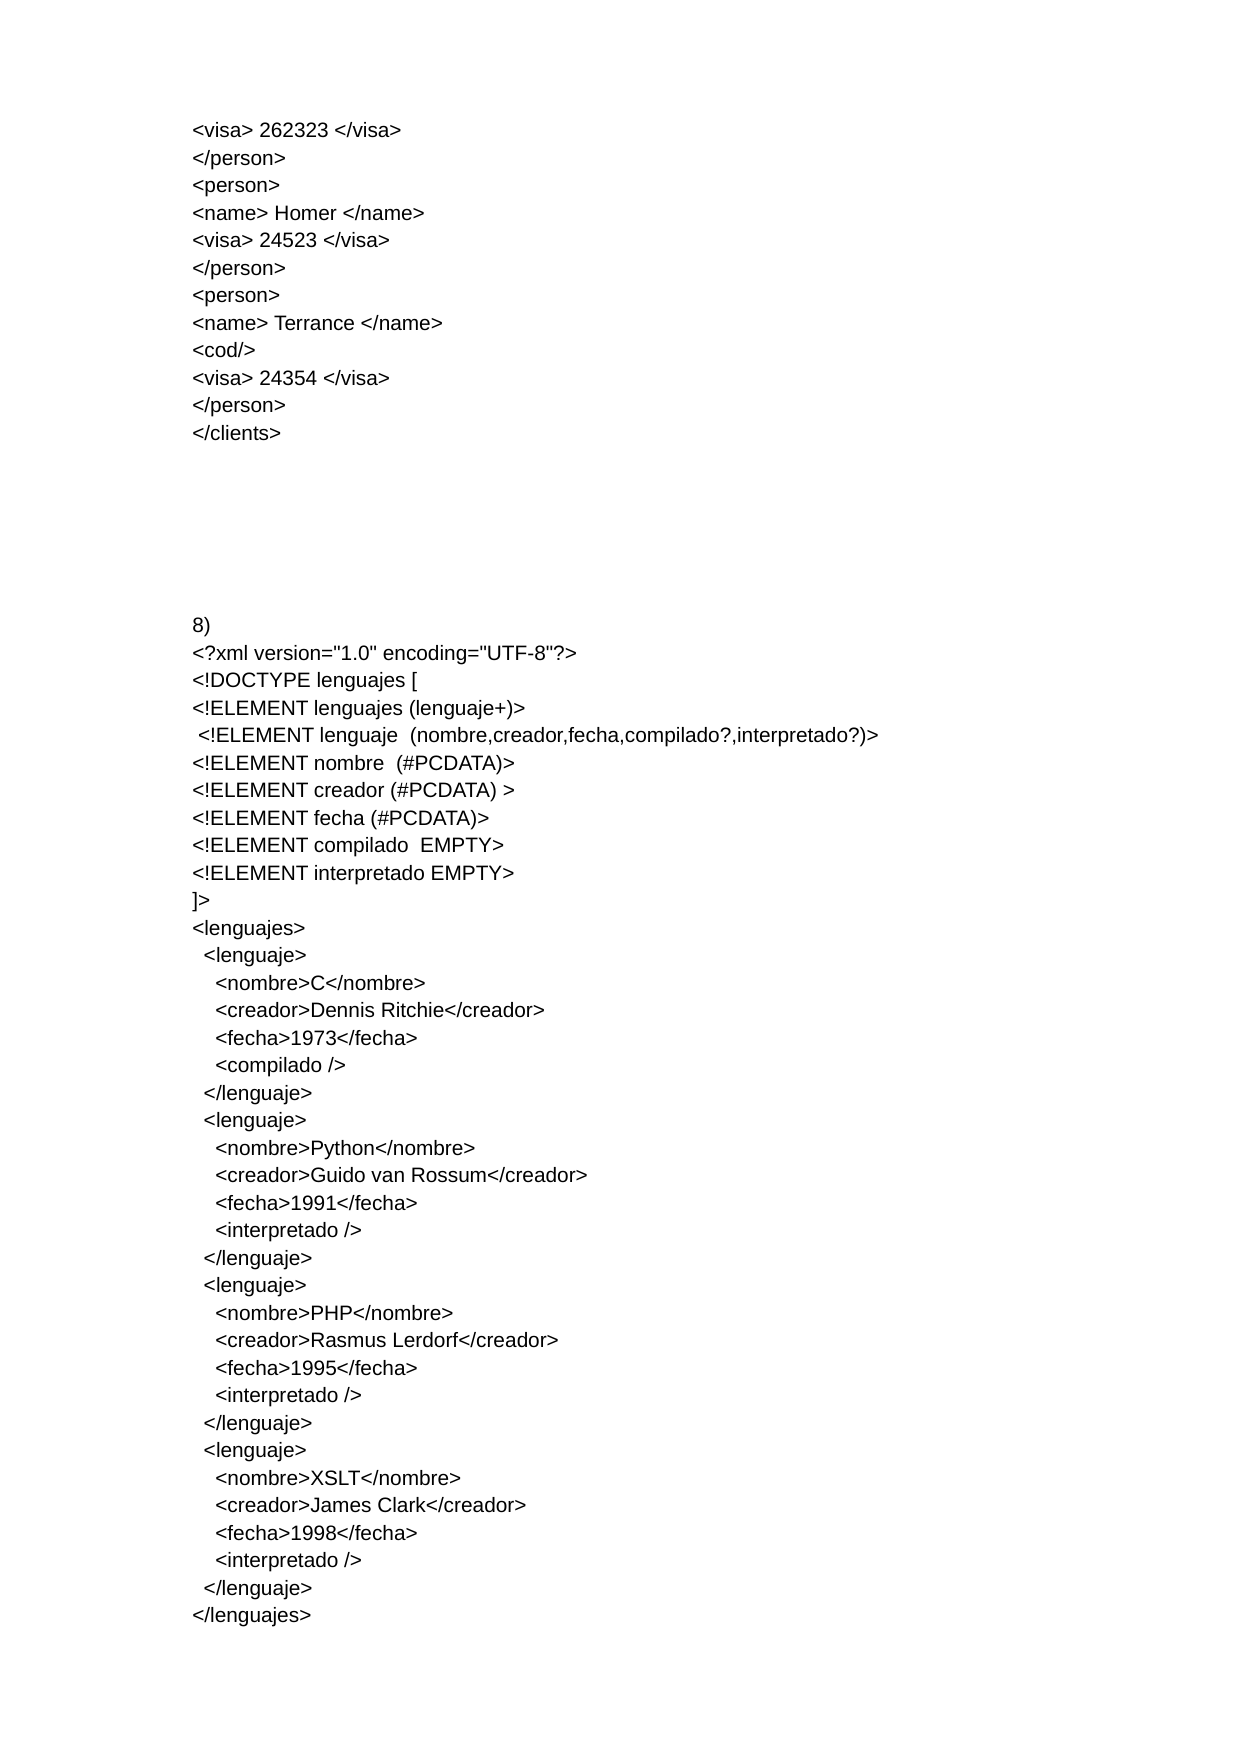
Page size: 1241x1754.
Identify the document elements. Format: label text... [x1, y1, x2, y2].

text <person> [192, 283, 1122, 307]
text <!ELEMENT nombre (#PCDATA)> [192, 751, 1122, 774]
text <!ELEMENT lenguaje (nombre,creador,fecha,compilado?,interpretado?)> [192, 723, 1122, 747]
text </clients> [192, 421, 1122, 444]
text 8) [192, 613, 1122, 637]
text <interpretado /> [192, 1218, 1122, 1242]
text <name> Homer </name> [192, 201, 1122, 224]
text <creador>Dennis Ritchie</creador> [192, 998, 1122, 1022]
text <fecha>1995</fecha> [192, 1356, 1122, 1379]
text <visa> 24354 </visa> [192, 366, 1122, 389]
text <fecha>1998</fecha> [192, 1521, 1122, 1544]
text <!ELEMENT lenguajes (lenguaje+)> [192, 696, 1122, 719]
text <!ELEMENT fecha (#PCDATA)> [192, 806, 1122, 829]
text <!ELEMENT compilado EMPTY> [192, 833, 1122, 857]
text </lenguaje> [192, 1411, 1122, 1434]
text <fecha>1973</fecha> [192, 1026, 1122, 1049]
text <visa> 262323 </visa> [192, 118, 1122, 142]
text <lenguajes> [192, 916, 1122, 939]
text <fecha>1991</fecha> [192, 1191, 1122, 1214]
text <compilado /> [192, 1053, 1122, 1077]
text <lenguaje> [192, 1438, 1122, 1462]
text </lenguajes> [192, 1603, 1122, 1627]
text </person> [192, 146, 1122, 169]
text </person> [192, 256, 1122, 279]
text <!ELEMENT interpretado EMPTY> [192, 861, 1122, 884]
text <!ELEMENT creador (#PCDATA) > [192, 778, 1122, 802]
text </person> [192, 393, 1122, 417]
text <name> Terrance </name> [192, 311, 1122, 334]
text <nombre>PHP</nombre> [192, 1301, 1122, 1324]
text <cod/> [192, 338, 1122, 362]
text <!DOCTYPE lenguajes [ [192, 668, 1122, 692]
text <lenguaje> [192, 1108, 1122, 1132]
text <nombre>XSLT</nombre> [192, 1466, 1122, 1489]
text <creador>James Clark</creador> [192, 1493, 1122, 1517]
text <creador>Guido van Rossum</creador> [192, 1163, 1122, 1187]
text <interpretado /> [192, 1548, 1122, 1572]
text </lenguaje> [192, 1246, 1122, 1269]
text <visa> 24523 </visa> [192, 228, 1122, 252]
text <person> [192, 173, 1122, 197]
text <?xml version="1.0" encoding="UTF-8"?> [192, 641, 1122, 664]
text </lenguaje> [192, 1081, 1122, 1104]
text <lenguaje> [192, 943, 1122, 967]
text <interpretado /> [192, 1383, 1122, 1407]
text <nombre>Python</nombre> [192, 1136, 1122, 1159]
text <lenguaje> [192, 1273, 1122, 1297]
text </lenguaje> [192, 1576, 1122, 1599]
text ]> [192, 888, 1122, 912]
text <creador>Rasmus Lerdorf</creador> [192, 1328, 1122, 1352]
text <nombre>C</nombre> [192, 971, 1122, 994]
